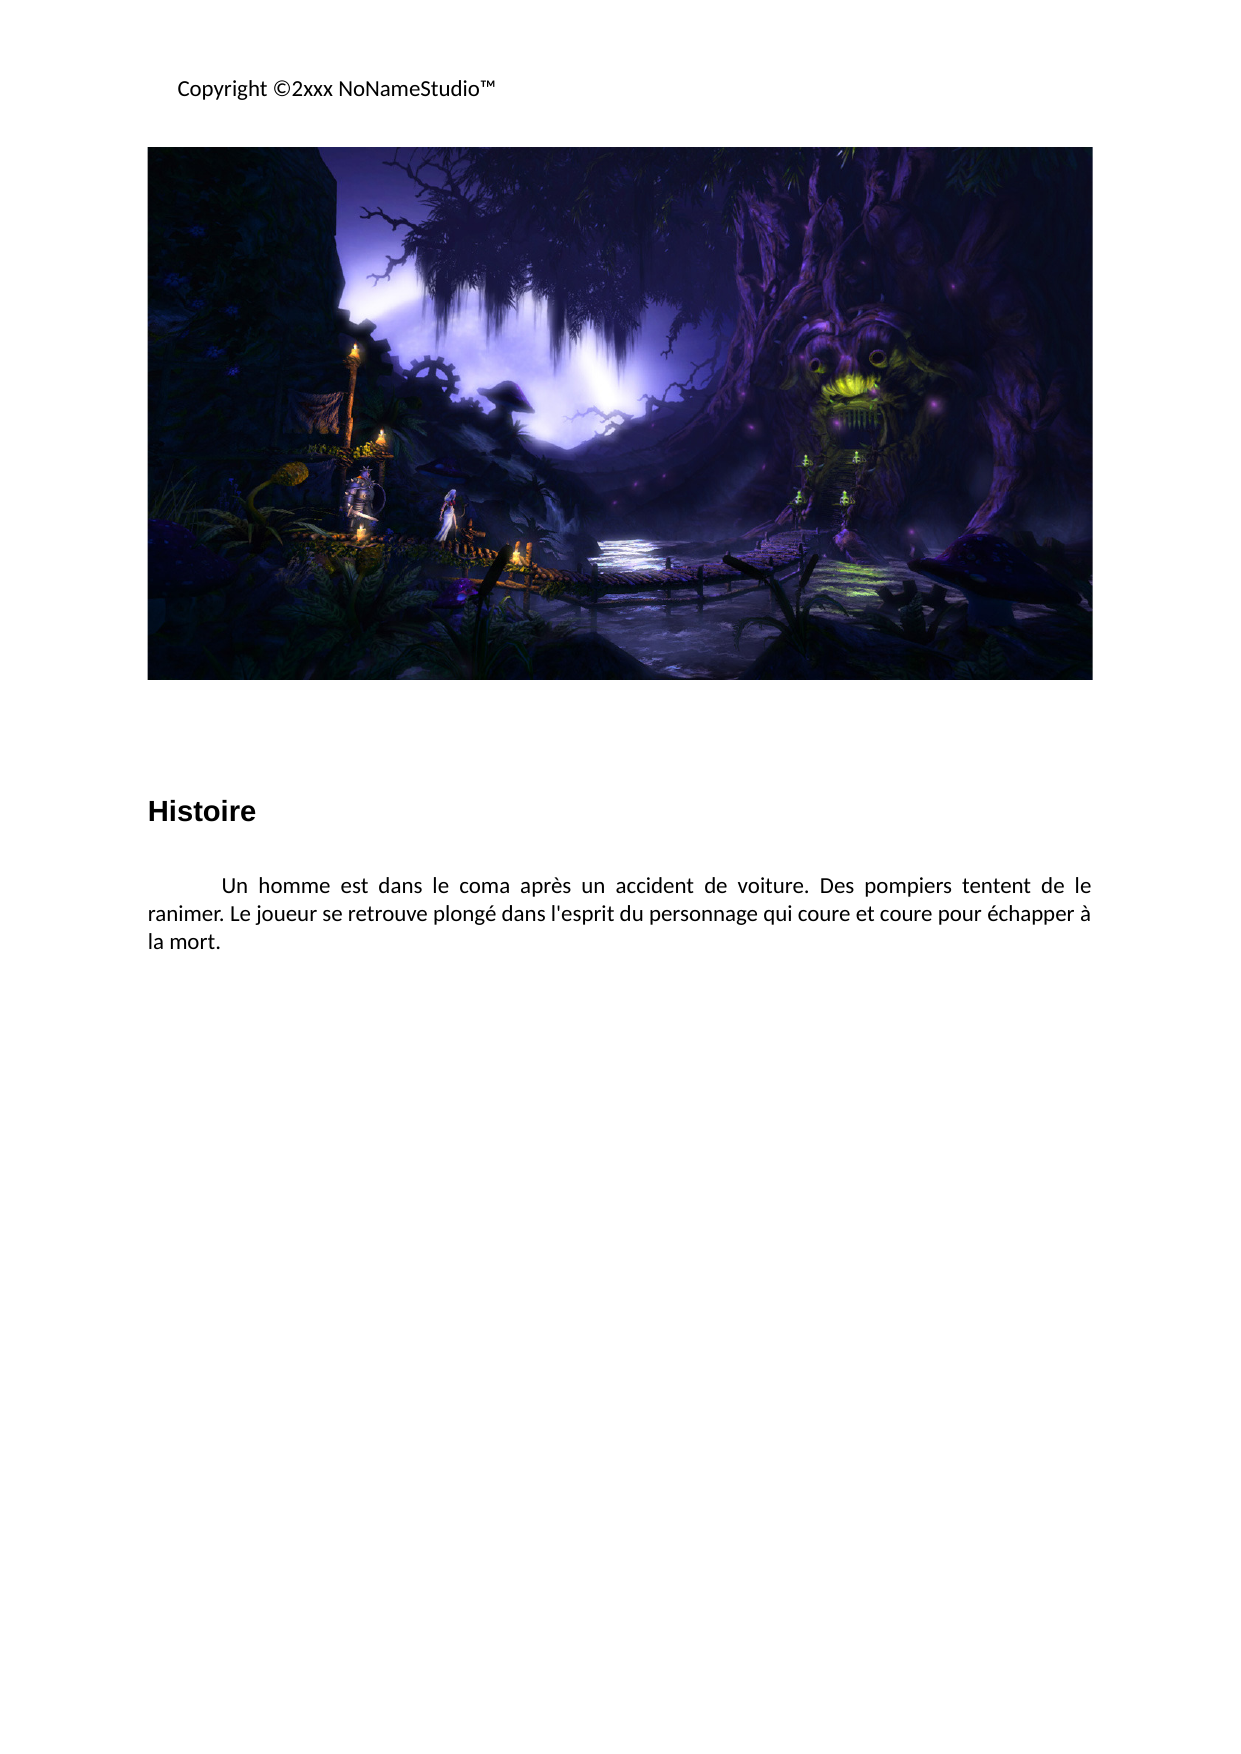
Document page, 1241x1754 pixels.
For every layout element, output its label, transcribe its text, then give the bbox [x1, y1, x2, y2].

list Un homme est dans le coma après un accident de voiture. Des pompiers tentent de le ranimer. Le joueur se retrouve plongé dans l'esprit du personnage qui coure et coure pour échapper à la mort. [148, 871, 1093, 955]
picture [147, 147, 1093, 680]
subtitle Histoire [148, 794, 1093, 828]
